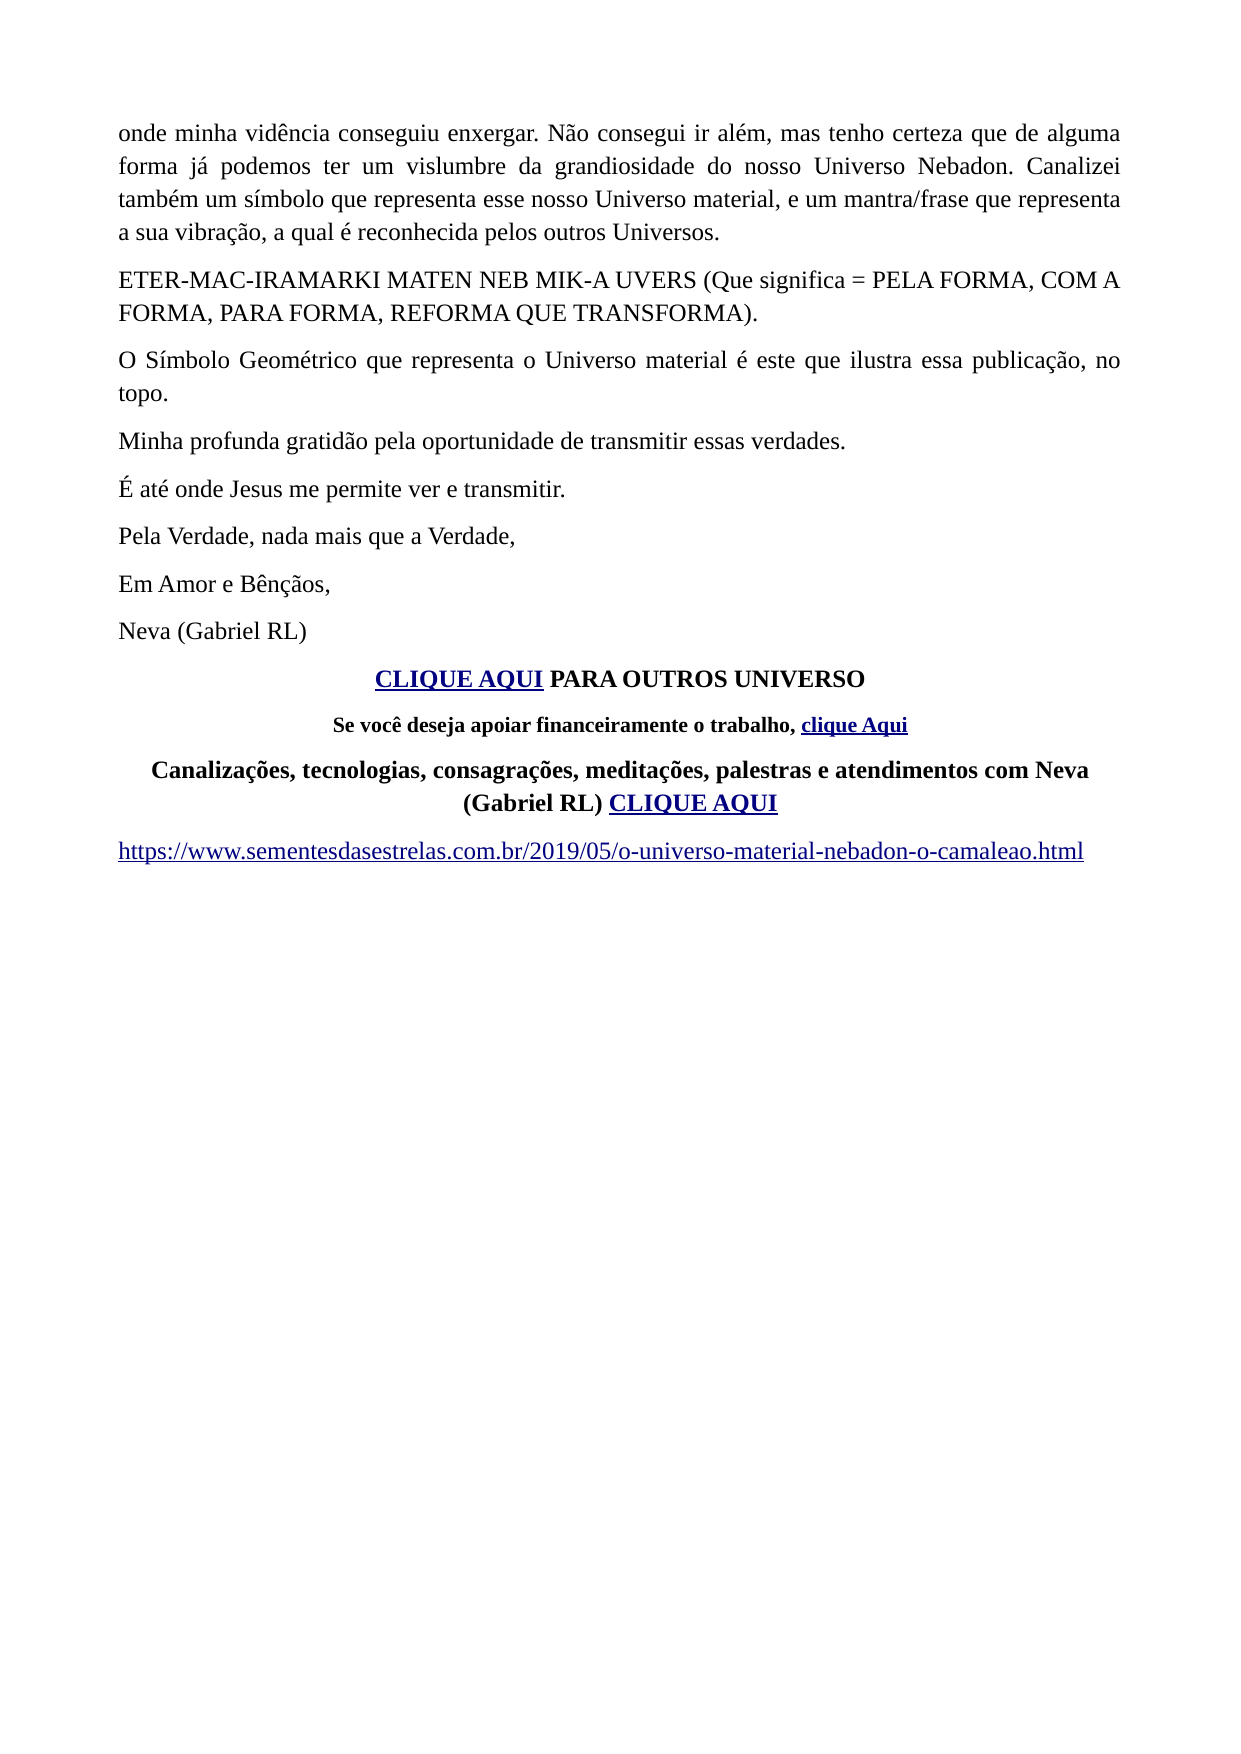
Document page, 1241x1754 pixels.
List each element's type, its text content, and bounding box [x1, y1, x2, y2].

text Neva (Gabriel RL) [118, 616, 1122, 645]
text CLIQUE AQUI PARA OUTROS UNIVERSO [118, 664, 1122, 693]
text Canalizações, tecnologias, consagrações, meditações, palestras e atendimentos com Neva (Gabriel RL) CLIQUE AQUI [118, 755, 1122, 817]
text Minha profunda gratidão pela oportunidade de transmitir essas verdades. [118, 426, 1122, 455]
text Pela Verdade, nada mais que a Verdade, [118, 521, 1122, 550]
text Em Amor e Bênçãos, [118, 569, 1122, 598]
text ETER-MAC-IRAMARKI MATEN NEB MIK-A UVERS (Que significa = PELA FORMA, COM A FORMA, PARA FORMA, REFORMA QUE TRANSFORMA). [118, 265, 1122, 327]
text https://www.sementesdasestrelas.com.br/2019/05/o-universo-material-nebadon-o-camaleao.html [118, 836, 1122, 864]
text Se você deseja apoiar financeiramente o trabalho, clique Aqui [118, 712, 1122, 737]
text É até onde Jesus me permite ver e transmitir. [118, 474, 1122, 502]
text O Símbolo Geométrico que representa o Universo material é este que ilustra essa publicação, no topo. [118, 345, 1122, 407]
text onde minha vidência conseguiu enxergar. Não consegui ir além, mas tenho certeza que de alguma forma já podemos ter um vislumbre da grandiosidade do nosso Universo Nebadon. Canalizei também um símbolo que representa esse nosso Universo material, e um mantra/frase que representa a sua vibração, a qual é reconhecida pelos outros Universos. [118, 118, 1122, 246]
